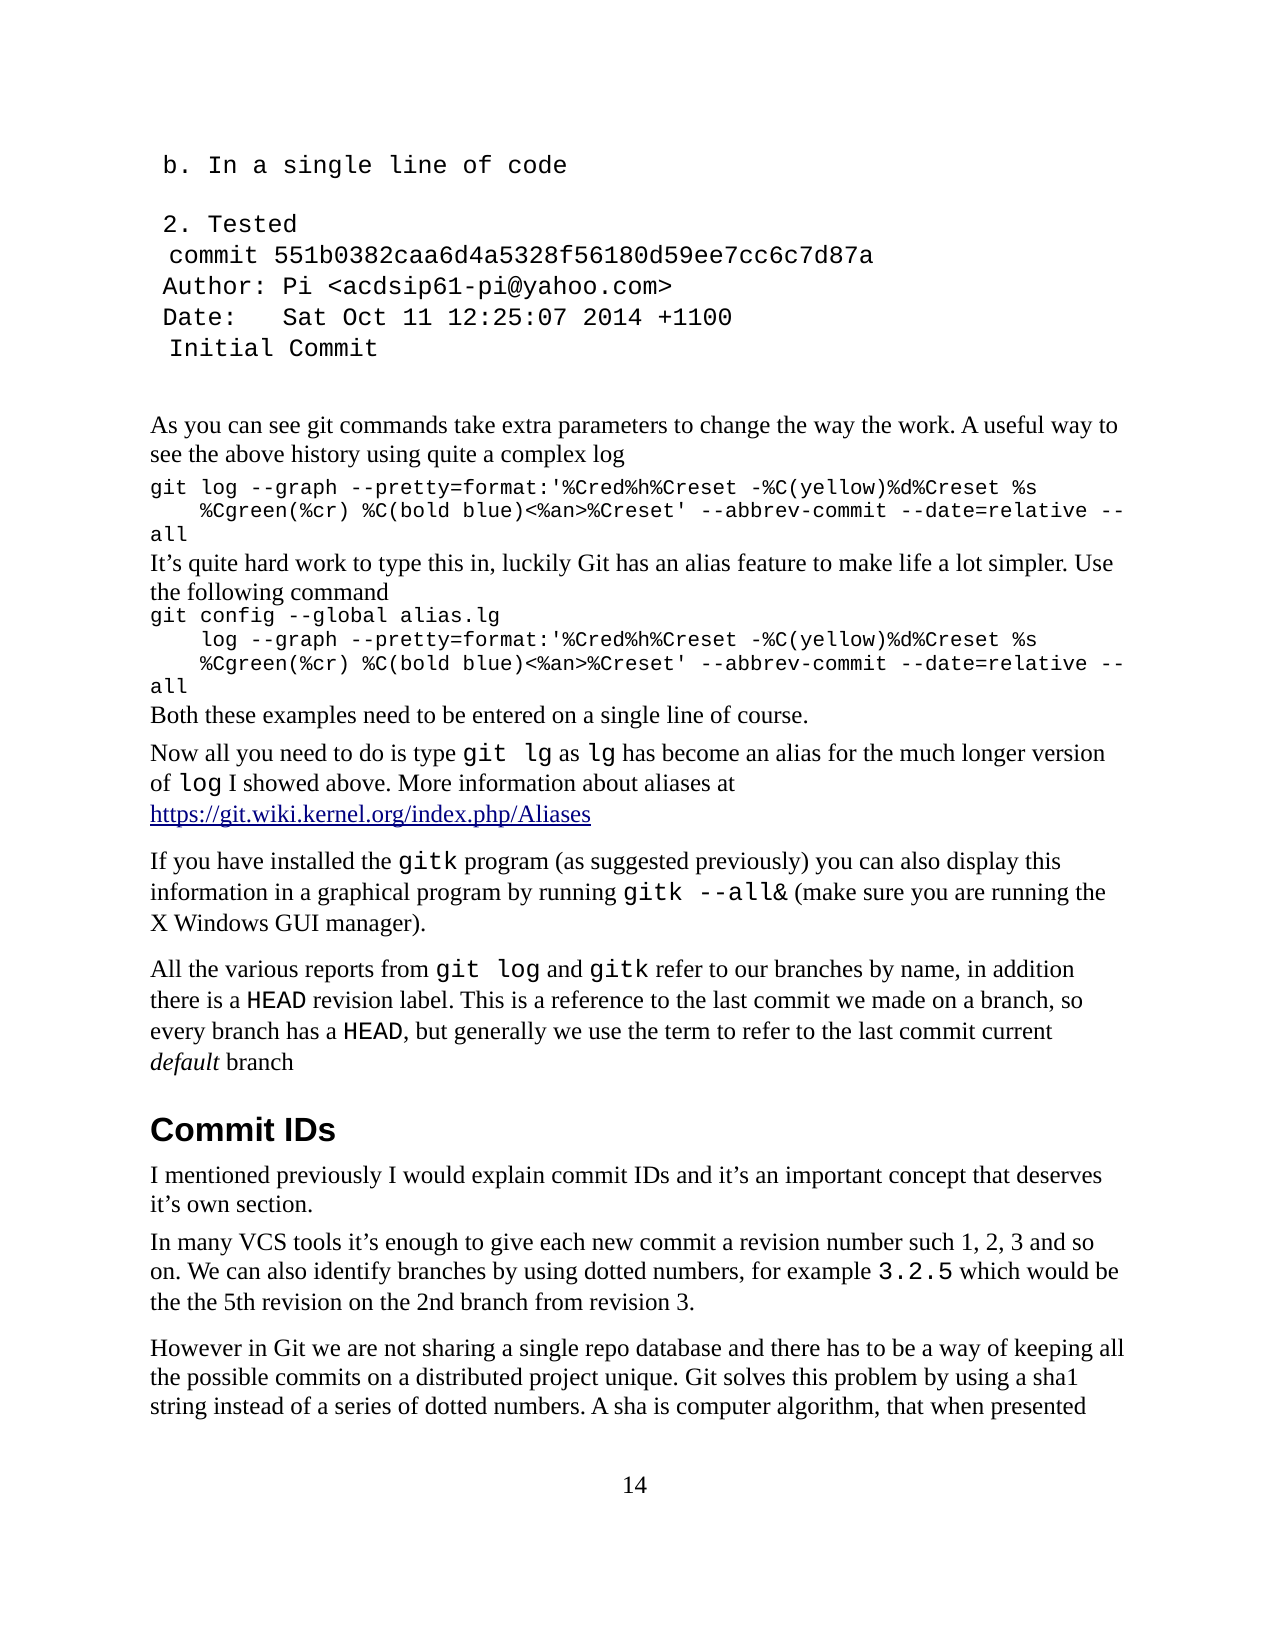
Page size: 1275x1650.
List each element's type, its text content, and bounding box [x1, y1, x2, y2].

text All the various reports from git log and gitk refer to our branches by name, in addition there is a HEAD revision label. This is a reference to the last commit we made on a branch, so every branch has a HEAD, but generally we use the term to refer to the last commit current default branch [150, 954, 1125, 1076]
text However in Git we are not sharing a single repo database and there has to be a way of keeping all the possible commits on a distributed project unique. Git solves this problem by using a sha1 string instead of a series of dotted numbers. A sha is computer algorithm, that when presented [150, 1333, 1125, 1419]
text %Cgreen(%cr) %C(bold blue)<%an>%Creset' --abbrev-commit --date=relative --all [150, 653, 1125, 700]
text %Cgreen(%cr) %C(bold blue)<%an>%Creset' --abbrev-commit --date=relative --all [150, 501, 1125, 548]
text It’s quite hard work to type this in, luckily Git has an alias feature to make life a lot simpler. Use the following command [150, 548, 1125, 605]
text Now all you need to do is type git lg as lg has become an alias for the much longer version of log I showed above. More information about aliases at https://git.wiki.kernel.org/index.php/Aliases [150, 738, 1125, 828]
text b. In a single line of code 2. Tested commit 551b0382caa6d4a5328f56180d59ee7cc6c7d87a Author: Pi <acdsip61-pi@yahoo.com> Date: Sat Oct 11 12:25:07 2014 +1100 Initial Commit [150, 150, 1125, 392]
text log --graph --pretty=format:'%Cred%h%Creset -%C(yellow)%d%Creset %s [150, 629, 1125, 653]
text As you can see git commands take extra parameters to change the way the work. A useful way to see the above history using quite a complex log [150, 410, 1125, 468]
text git log --graph --pretty=format:'%Cred%h%Creset -%C(yellow)%d%Creset %s [150, 477, 1125, 501]
text I mentioned previously I would explain commit IDs and it’s an important concept that deserves it’s own section. [150, 1161, 1125, 1218]
subtitle Commit IDs [150, 1109, 1125, 1148]
text Both these examples need to be entered on a single line of course. [150, 700, 1125, 729]
text In many VCS tools it’s enough to give each new commit a revision number such 1, 2, 3 and so on. We can also identify branches by using dotted numbers, for example 3.2.5 which would be the the 5th revision on the 2nd branch from revision 3. [150, 1227, 1125, 1315]
text If you have installed the gitk program (as suggested previously) you can also display this information in a graphical program by running gitk --all& (make sure you are running the X Windows GUI manager). [150, 846, 1125, 936]
text git config --global alias.lg [150, 605, 1125, 629]
